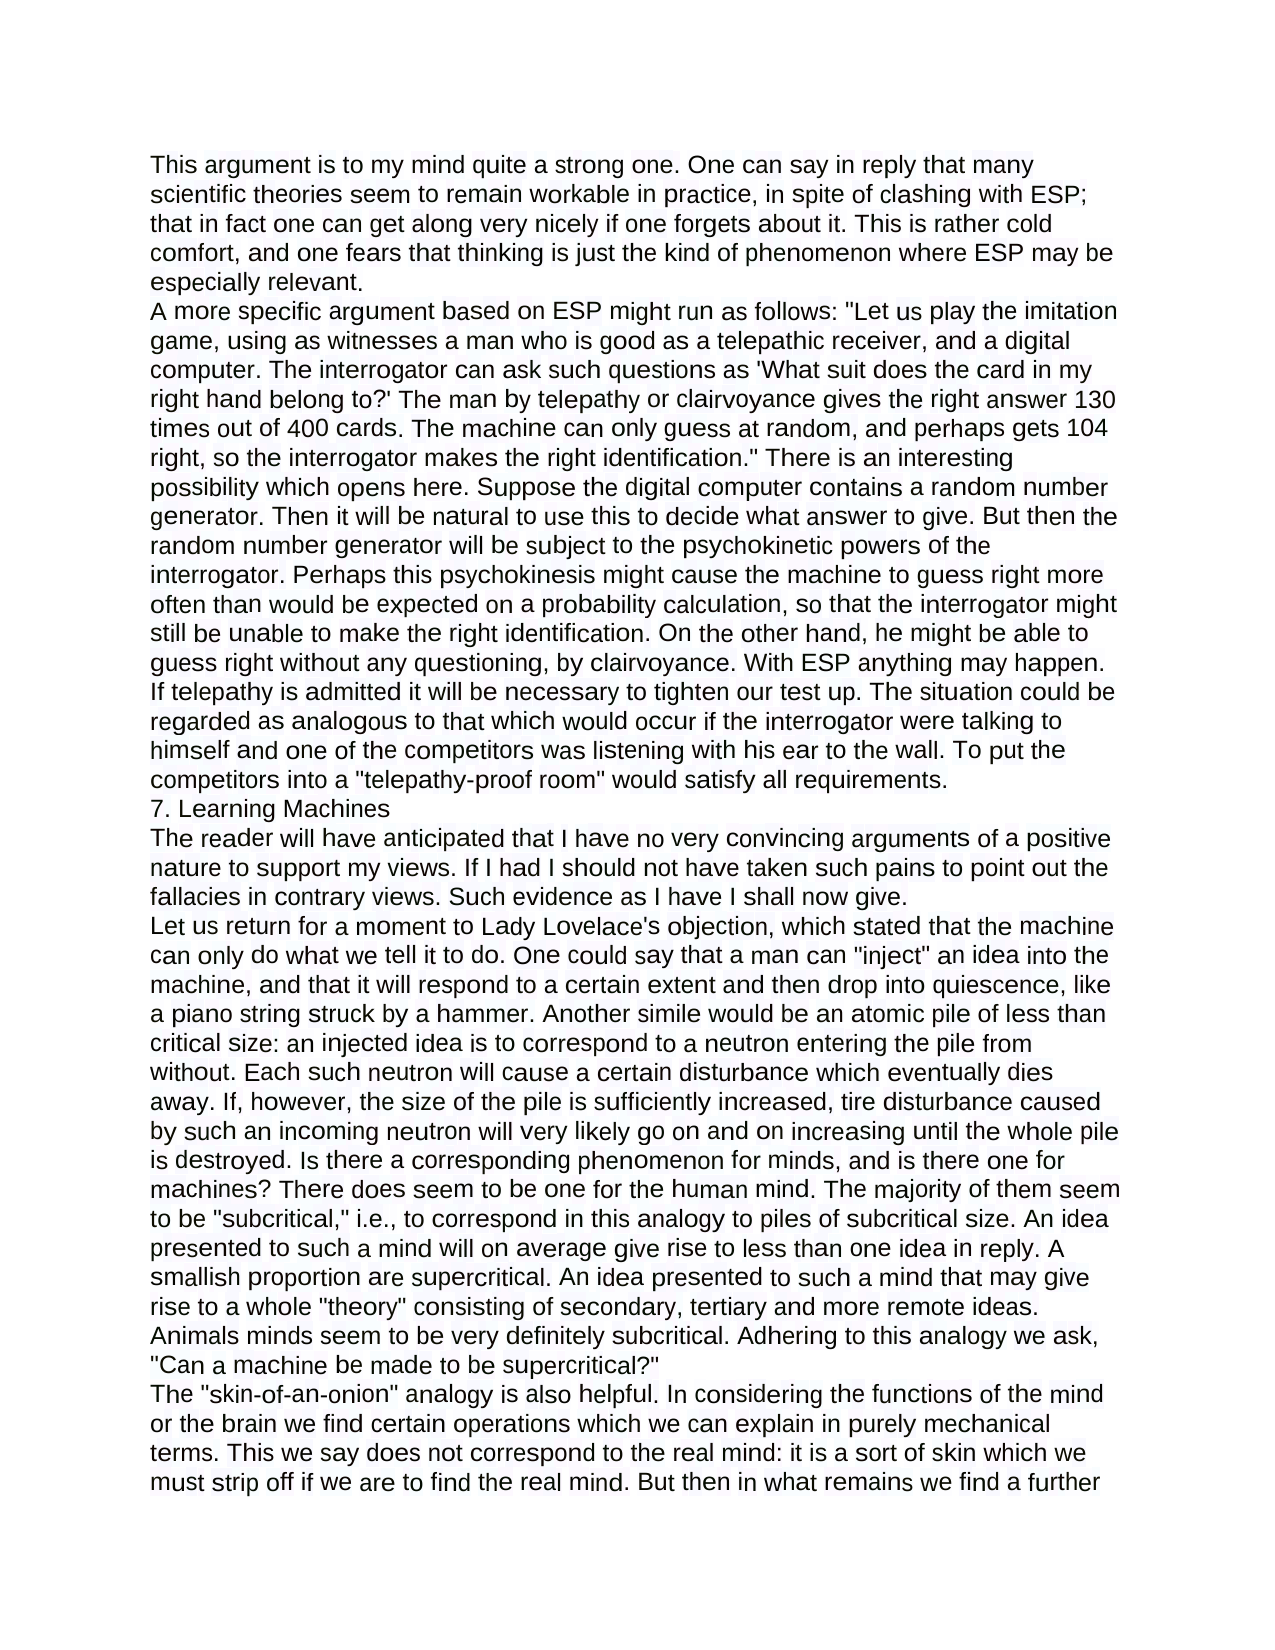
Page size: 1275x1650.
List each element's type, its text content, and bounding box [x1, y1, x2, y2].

text Let us return for a moment to Lady Lovelace's objection, which stated that the machine can only do what we tell it to do. One could say that a man can "inject" an idea into the machine, and that it will respond to a certain extent and then drop into quiescence, like a piano string struck by a hammer. Another simile would be an atomic pile of less than critical size: an injected idea is to correspond to a neutron entering the pile from without. Each such neutron will cause a certain disturbance which eventually dies away. If, however, the size of the pile is sufficiently increased, tire disturbance caused by such an incoming neutron will very likely go on and on increasing until the whole pile is destroyed. Is there a corresponding phenomenon for minds, and is there one for machines? There does seem to be one for the human mind. The majority of them seem to be "subcritical," i.e., to correspond in this analogy to piles of subcritical size. An idea presented to such a mind will on average give rise to less than one idea in reply. A smallish proportion are supercritical. An idea presented to such a mind that may give rise to a whole "theory" consisting of secondary, tertiary and more remote ideas. Animals minds seem to be very definitely subcritical. Adhering to this analogy we ask, "Can a machine be made to be supercritical?" [150, 911, 1125, 1379]
text 7. Learning Machines [248, 794, 318, 823]
text The reader will have anticipated that I have no very convincing arguments of a positive nature to support my views. If I had I should not have taken such pains to point out the fallacies in contrary views. Such evidence as I have I shall now give. [150, 823, 1125, 911]
text This argument is to my mind quite a strong one. One can say in reply that many scientific theories seem to remain workable in practice, in spite of clashing with ESP; that in fact one can get along very nicely if one forgets about it. This is rather cold comfort, and one fears that thinking is just the kind of phenomenon where ESP may be especially relevant. [150, 150, 1125, 296]
text 7. Learning Machines [164, 794, 178, 823]
text The "skin-of-an-onion" analogy is also helpful. In considering the functions of the mind or the brain we find certain operations which we can explain in purely mechanical terms. This we say does not correspond to the real mind: it is a sort of skin which we must strip off if we are to find the real mind. But then in what remains we find a further skin to be stripped off, and so on. Proceeding in this way do we ever come to the "real" mind, or do we eventually come to the skin which has nothing in it? In the latter case the whole mind is mechanical. (It would not be a discrete-state machine however. We have discussed this.) [240, 1379, 356, 1496]
text If telepathy is admitted it will be necessary to tighten our test up. The situation could be regarded as analogous to that which would occur if the interrogator were talking to himself and one of the competitors was listening with his ear to the wall. To put the competitors into a "telepathy-proof room" would satisfy all requirements. [810, 677, 900, 794]
text 7. Learning Machines [377, 794, 1125, 823]
text A more specific argument based on ESP might run as follows: "Let us play the imitation game, using as witnesses a man who is good as a telepathic receiver, and a digital computer. The interrogator can ask such questions as 'What suit does the card in my right hand belong to?' The man by telepathy or clairvoyance gives the right answer 130 times out of 400 cards. The machine can only guess at random, and perhaps gets 104 right, so the interrogator makes the right identification." There is an interesting possibility which opens here. Suppose the digital computer contains a random number generator. Then it will be natural to use this to decide what answer to give. But then the random number generator will be subject to the psychokinetic powers of the interrogator. Perhaps this psychokinesis might cause the machine to guess right more often than would be expected on a probability calculation, so that the interrogator might still be unable to make the right identification. On the other hand, he might be able to guess right without any questioning, by clairvoyance. With ESP anything may happen. [150, 296, 1125, 677]
text If telepathy is admitted it will be necessary to tighten our test up. The situation could be regarded as analogous to that which would occur if the interrogator were talking to himself and one of the competitors was listening with his ear to the wall. To put the competitors into a "telepathy-proof room" would satisfy all requirements. [945, 677, 1125, 794]
